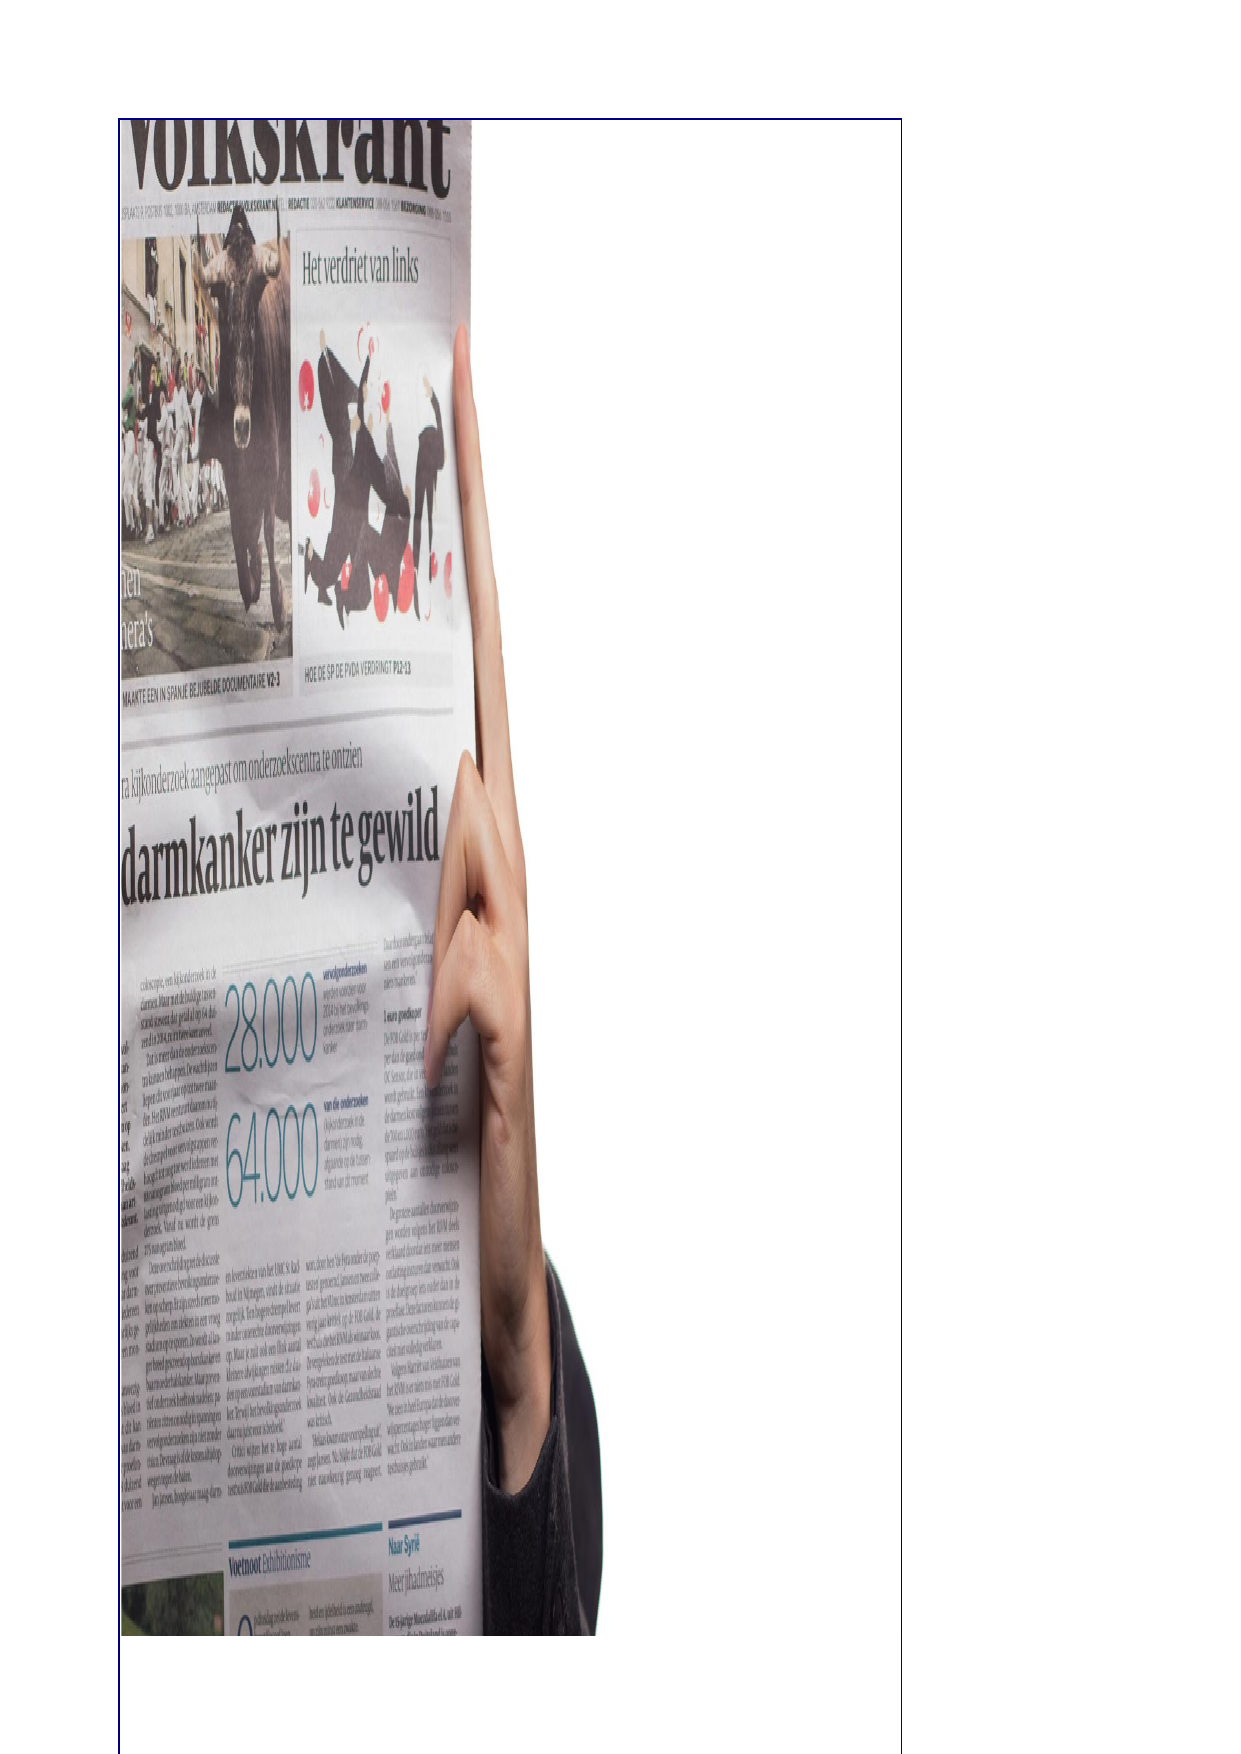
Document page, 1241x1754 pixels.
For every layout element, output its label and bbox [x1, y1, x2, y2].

picture [120, 120, 901, 1636]
